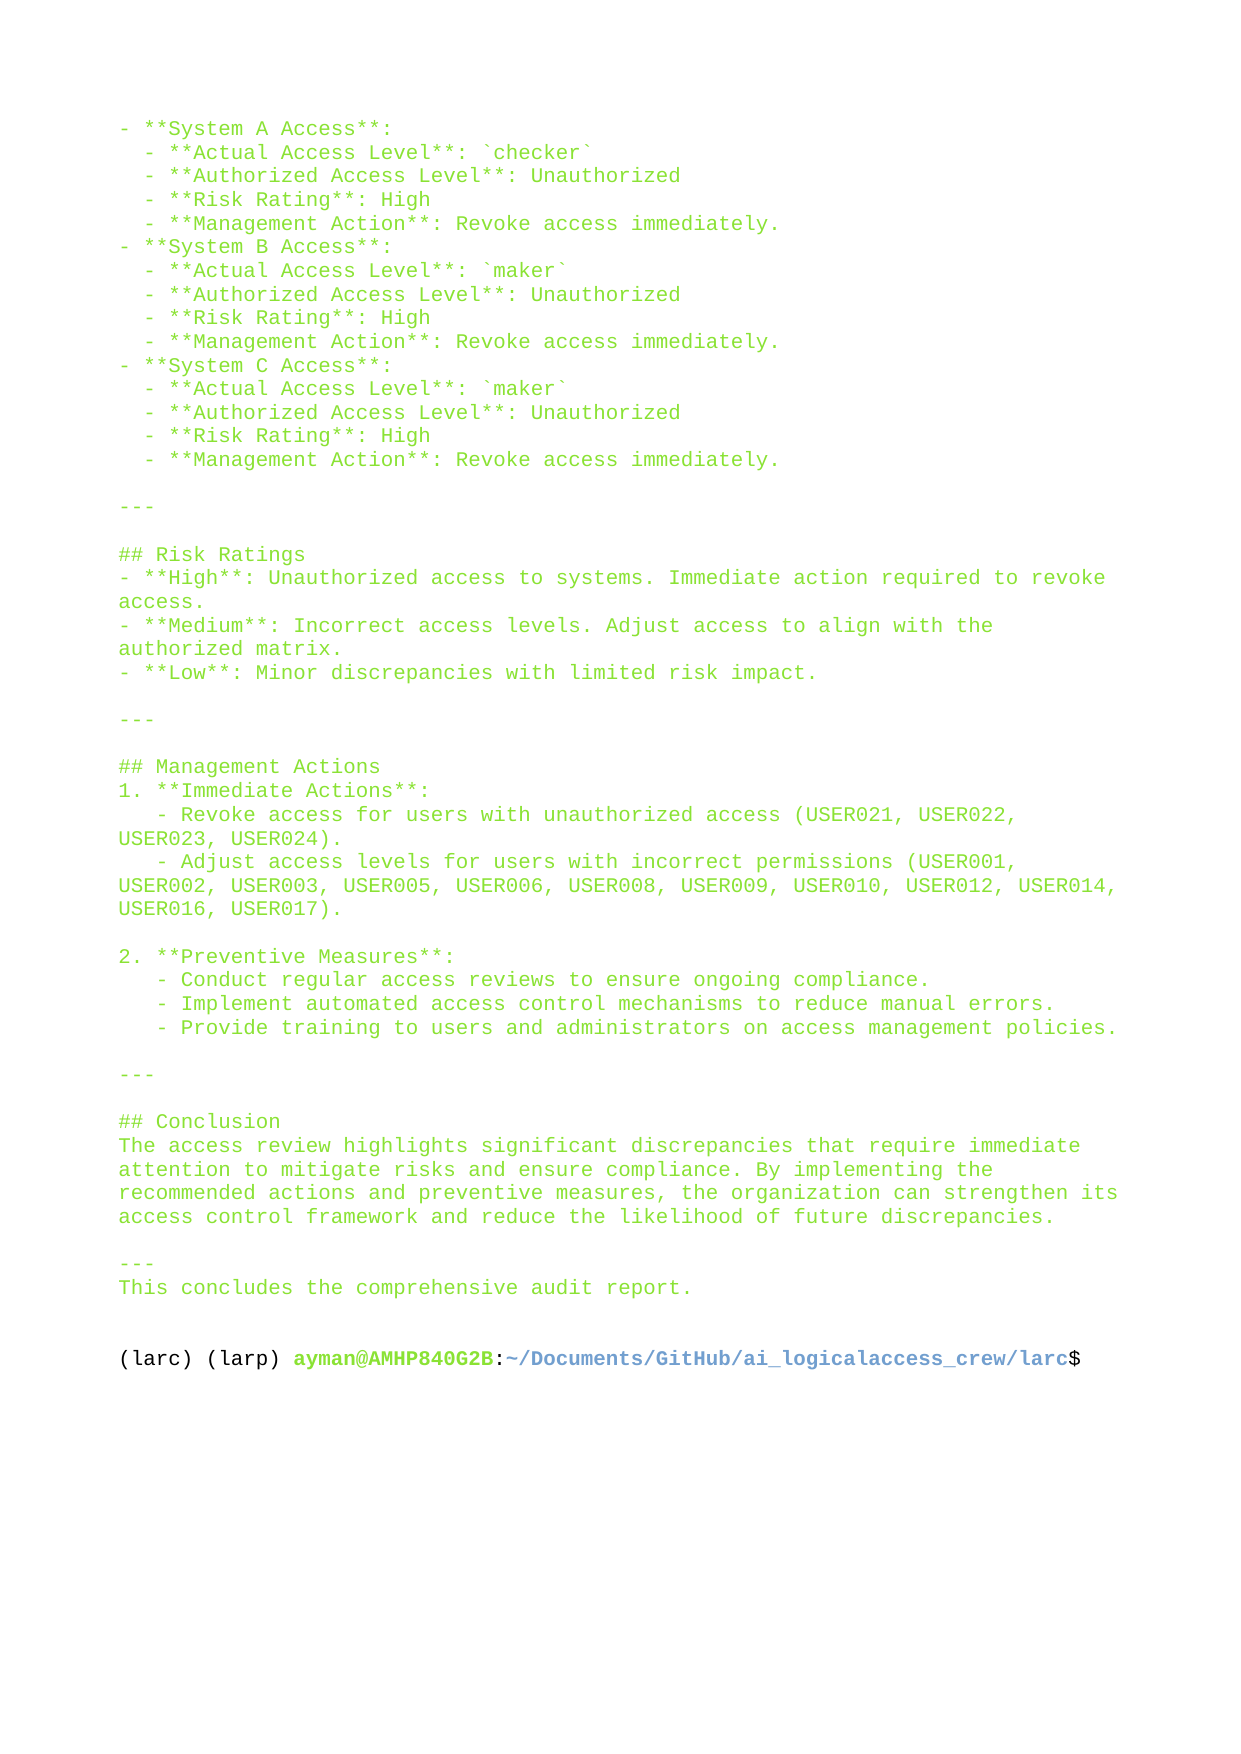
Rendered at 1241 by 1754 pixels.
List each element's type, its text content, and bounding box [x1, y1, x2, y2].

text The access review highlights significant discrepancies that require immediate attention to mitigate risks and ensure compliance. By implementing the recommended actions and preventive measures, the organization can strengthen its access control framework and reduce the likelihood of future discrepancies. [118, 1135, 1122, 1229]
text - Adjust access levels for users with incorrect permissions (USER001, USER002, USER003, USER005, USER006, USER008, USER009, USER010, USER012, USER014, USER016, USER017). [118, 851, 1122, 922]
text - Implement automated access control mechanisms to reduce manual errors. [118, 993, 1122, 1017]
text - **Management Action**: Revoke access immediately. [118, 331, 1122, 354]
text --- [118, 709, 1122, 733]
text 2. **Preventive Measures**: [118, 946, 1122, 969]
text - **Risk Rating**: High [118, 426, 1122, 449]
text - **Management Action**: Revoke access immediately. [118, 449, 1122, 473]
text --- [118, 1064, 1122, 1088]
text - **Authorized Access Level**: Unauthorized [118, 165, 1122, 189]
text ## Risk Ratings [118, 544, 1122, 567]
text - Provide training to users and administrators on access management policies. [118, 1017, 1122, 1040]
text - Conduct regular access reviews to ensure ongoing compliance. [118, 969, 1122, 993]
text - **Actual Access Level**: `maker` [118, 378, 1122, 402]
text - **Risk Rating**: High [118, 307, 1122, 331]
text --- [118, 1253, 1122, 1277]
text - **System C Access**: [118, 354, 1122, 378]
text - **Authorized Access Level**: Unauthorized [118, 284, 1122, 307]
text - **Authorized Access Level**: Unauthorized [118, 402, 1122, 426]
text - **System B Access**: [118, 236, 1122, 260]
text - **High**: Unauthorized access to systems. Immediate action required to revoke access. [118, 567, 1122, 615]
text - **Low**: Minor discrepancies with limited risk impact. [118, 662, 1122, 686]
text - **Actual Access Level**: `checker` [118, 142, 1122, 165]
text This concludes the comprehensive audit report. [118, 1277, 1122, 1300]
text --- [118, 496, 1122, 520]
text - **System A Access**: [118, 118, 1122, 142]
text - **Risk Rating**: High [118, 189, 1122, 213]
text - **Medium**: Incorrect access levels. Adjust access to align with the authorized matrix. [118, 615, 1122, 662]
text - **Actual Access Level**: `maker` [118, 260, 1122, 284]
text 1. **Immediate Actions**: [118, 780, 1122, 804]
text - Revoke access for users with unauthorized access (USER021, USER022, USER023, USER024). [118, 804, 1122, 851]
text ## Conclusion [118, 1111, 1122, 1135]
text - **Management Action**: Revoke access immediately. [118, 213, 1122, 236]
text (larc) (larp) ayman@AMHP840G2B:~/Documents/GitHub/ai_logicalaccess_crew/larc$ [118, 1348, 1122, 1371]
text ## Management Actions [118, 757, 1122, 780]
